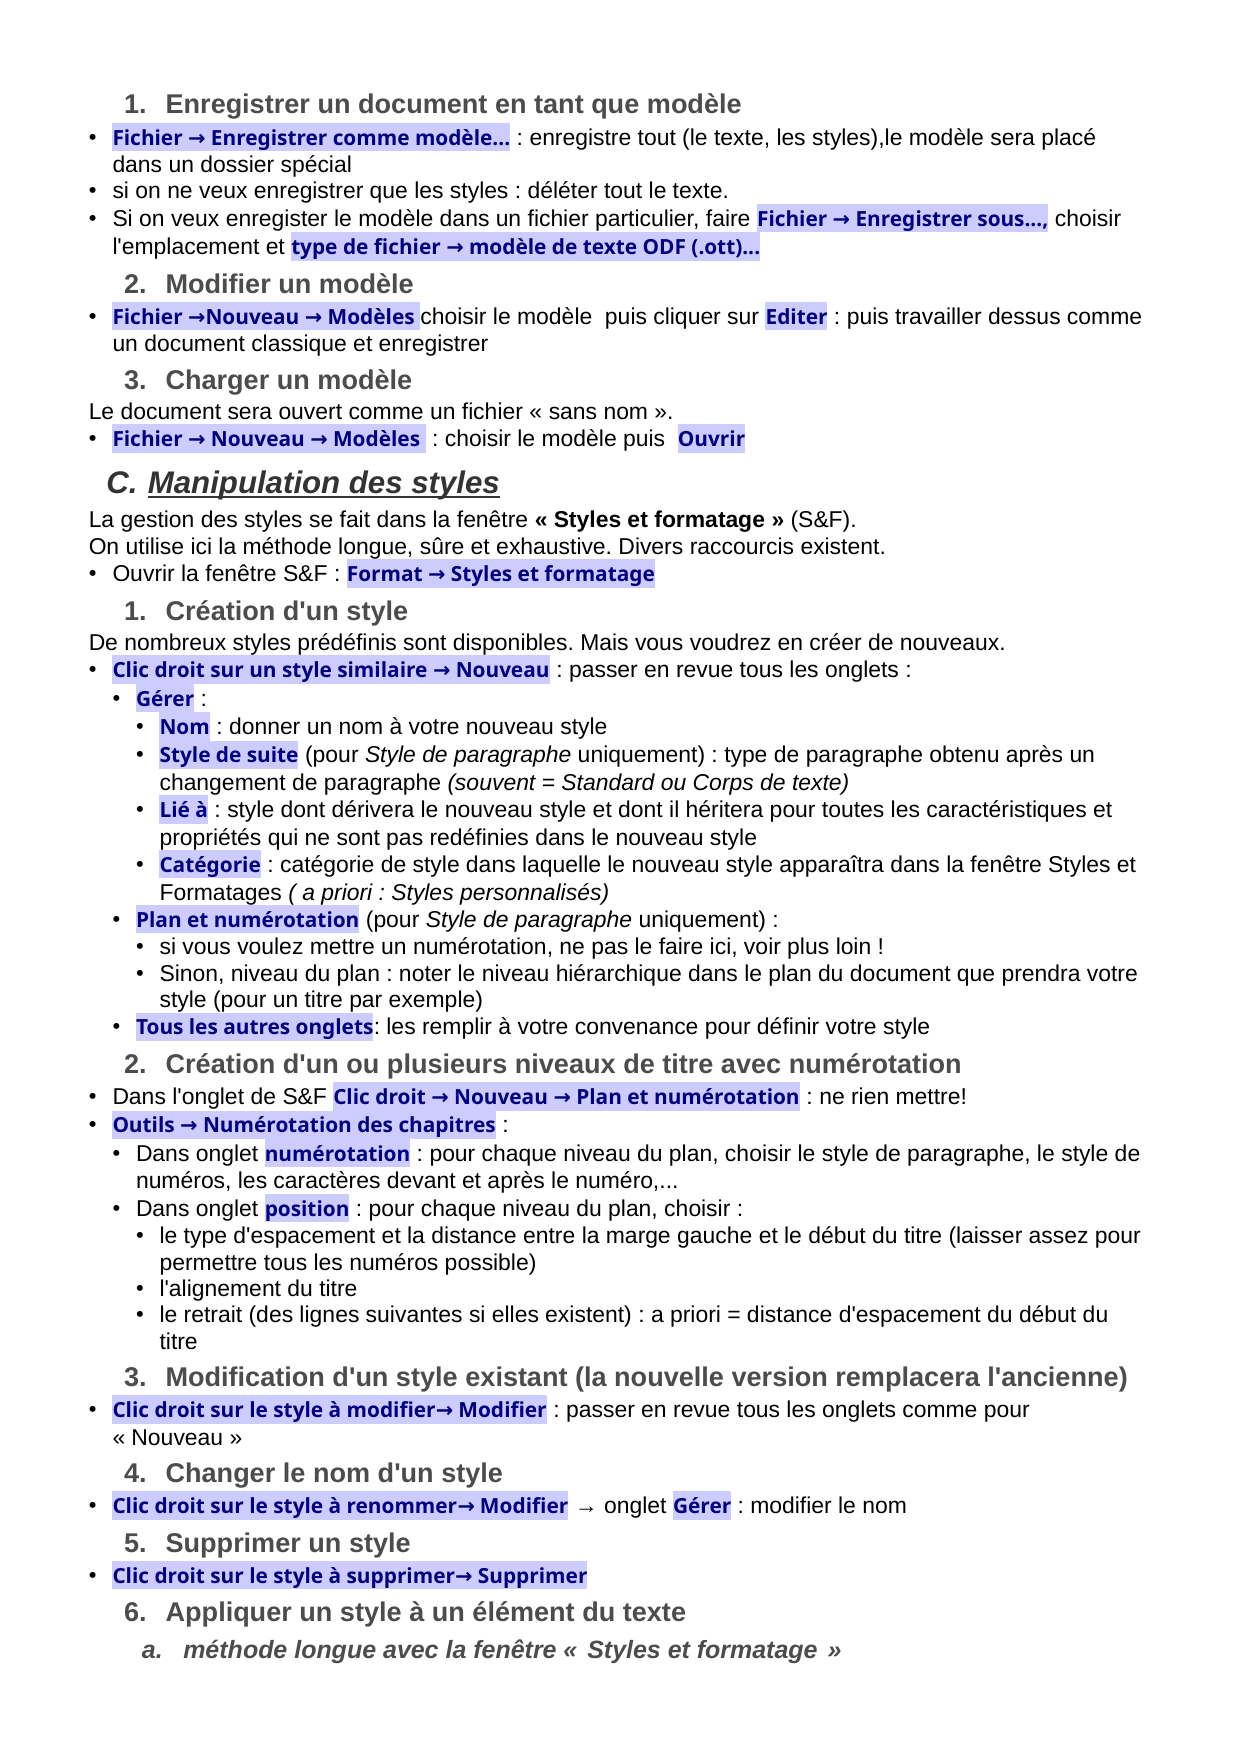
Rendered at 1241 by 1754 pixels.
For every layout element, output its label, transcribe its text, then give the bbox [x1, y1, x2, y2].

list Gérer : [112, 684, 136, 712]
list Fichier → Nouveau → Modèles : choisir le modèle puis Ouvrir [426, 424, 678, 453]
list si on ne veux enregistrer que les styles : déléter tout le texte. [88, 177, 1152, 204]
list Nom : donner un nom à votre nouveau style [210, 712, 1152, 741]
list Clic droit sur le style à renommer→ Modifier → onglet Gérer : modifier le nom [568, 1491, 673, 1520]
list Si on veux enregister le modèle dans un fichier particulier, faire Fichier → Enregistrer sous..., choisir l'emplacement et type de fichier → modèle de texte ODF (.ott)... [760, 204, 1152, 261]
list Dans onglet numérotation : pour chaque niveau du plan, choisir le style de paragraphe, le style de numéros, les caractères devant et après le numéro,... [112, 1139, 1152, 1194]
subtitle Manipulation des styles [106, 464, 1152, 501]
list l'alignement du titre [136, 1275, 1152, 1301]
list Dans l'onglet de S&F Clic droit → Nouveau → Plan et numérotation : ne rien mettre! [800, 1082, 1152, 1111]
subtitle Modifier un modèle [124, 268, 1152, 299]
list Gérer : [194, 684, 1152, 712]
text De nombreux styles prédéfinis sont disponibles. Mais vous voudrez en créer de nouveaux. [88, 629, 1152, 655]
subtitle Charger un modèle [124, 364, 1152, 395]
list si vous voulez mettre un numérotation, ne pas le faire ici, voir plus loin ! [136, 933, 1152, 960]
list Outils → Numérotation des chapitres : [496, 1111, 1152, 1139]
list Fichier → Nouveau → Modèles : choisir le modèle puis Ouvrir [745, 424, 1152, 453]
list Fichier → Enregistrer comme modèle... : enregistre tout (le texte, les styles),le modèle sera placé dans un dossier spécial [88, 123, 1152, 177]
list Si on veux enregister le modèle dans un fichier particulier, faire Fichier → Enregistrer sous..., choisir l'emplacement et type de fichier → modèle de texte ODF (.ott)... [88, 204, 757, 261]
subtitle Enregistrer un document en tant que modèle [124, 88, 1152, 120]
list Sinon, niveau du plan : noter le niveau hiérarchique dans le plan du document que prendra votre style (pour un titre par exemple) [136, 960, 1152, 1012]
list Tous les autres onglets: les remplir à votre convenance pour définir votre style [112, 1012, 1152, 1041]
subtitle Création d'un style [124, 595, 1152, 626]
subtitle méthode longue avec la fenêtre « Styles et formatage » [142, 1635, 1152, 1664]
text Le document sera ouvert comme un fichier « sans nom ». [88, 398, 1152, 424]
list Clic droit sur le style à supprimer→ Supprimer [587, 1561, 1152, 1589]
list Dans l'onglet de S&F Clic droit → Nouveau → Plan et numérotation : ne rien mettre! [88, 1082, 333, 1111]
list le retrait (des lignes suivantes si elles existent) : a priori = distance d'espacement du début du titre [136, 1301, 1152, 1354]
list Fichier →Nouveau → Modèles choisir le modèle puis cliquer sur Editer : puis travailler dessus comme un document classique et enregistrer [88, 302, 1152, 357]
list Catégorie : catégorie de style dans laquelle le nouveau style apparaîtra dans la fenêtre Styles et Formatages ( a priori : Styles personnalisés) [136, 850, 1152, 905]
list Ouvrir la fenêtre S&F : Format → Styles et formatage [655, 559, 1152, 588]
list Clic droit sur le style à modifier→ Modifier : passer en revue tous les onglets comme pour « Nouveau » [88, 1395, 1152, 1450]
list Lié à : style dont dérivera le nouveau style et dont il héritera pour toutes les caractéristiques et propriétés qui ne sont pas redéfinies dans le nouveau style [136, 795, 1152, 850]
list Dans onglet position : pour chaque niveau du plan, choisir : [112, 1194, 265, 1222]
list le type d'espacement et la distance entre la marge gauche et le début du titre (laisser assez pour permettre tous les numéros possible) [136, 1222, 1152, 1275]
list Style de suite (pour Style de paragraphe uniquement) : type de paragraphe obtenu après un changement de paragraphe (souvent = Standard ou Corps de texte) [136, 741, 1152, 795]
subtitle Appliquer un style à un élément du texte [124, 1596, 1152, 1628]
text La gestion des styles se fait dans la fenêtre « Styles et formatage » (S&F). [88, 506, 1152, 533]
list Clic droit sur un style similaire → Nouveau : passer en revue tous les onglets : [550, 655, 1152, 684]
list Dans onglet position : pour chaque niveau du plan, choisir : [349, 1194, 1152, 1222]
subtitle Modification d'un style existant (la nouvelle version remplacera l'ancienne) [124, 1361, 1152, 1392]
list Ouvrir la fenêtre S&F : Format → Styles et formatage [88, 559, 347, 588]
list Plan et numérotation (pour Style de paragraphe uniquement) : [359, 905, 1152, 933]
subtitle Création d'un ou plusieurs niveaux de titre avec numérotation [124, 1048, 1152, 1079]
text On utilise ici la méthode longue, sûre et exhaustive. Divers raccourcis existent. [88, 533, 1152, 559]
subtitle Changer le nom d'un style [124, 1457, 1152, 1488]
list Clic droit sur le style à renommer→ Modifier → onglet Gérer : modifier le nom [731, 1491, 1152, 1520]
subtitle Supprimer un style [124, 1527, 1152, 1558]
